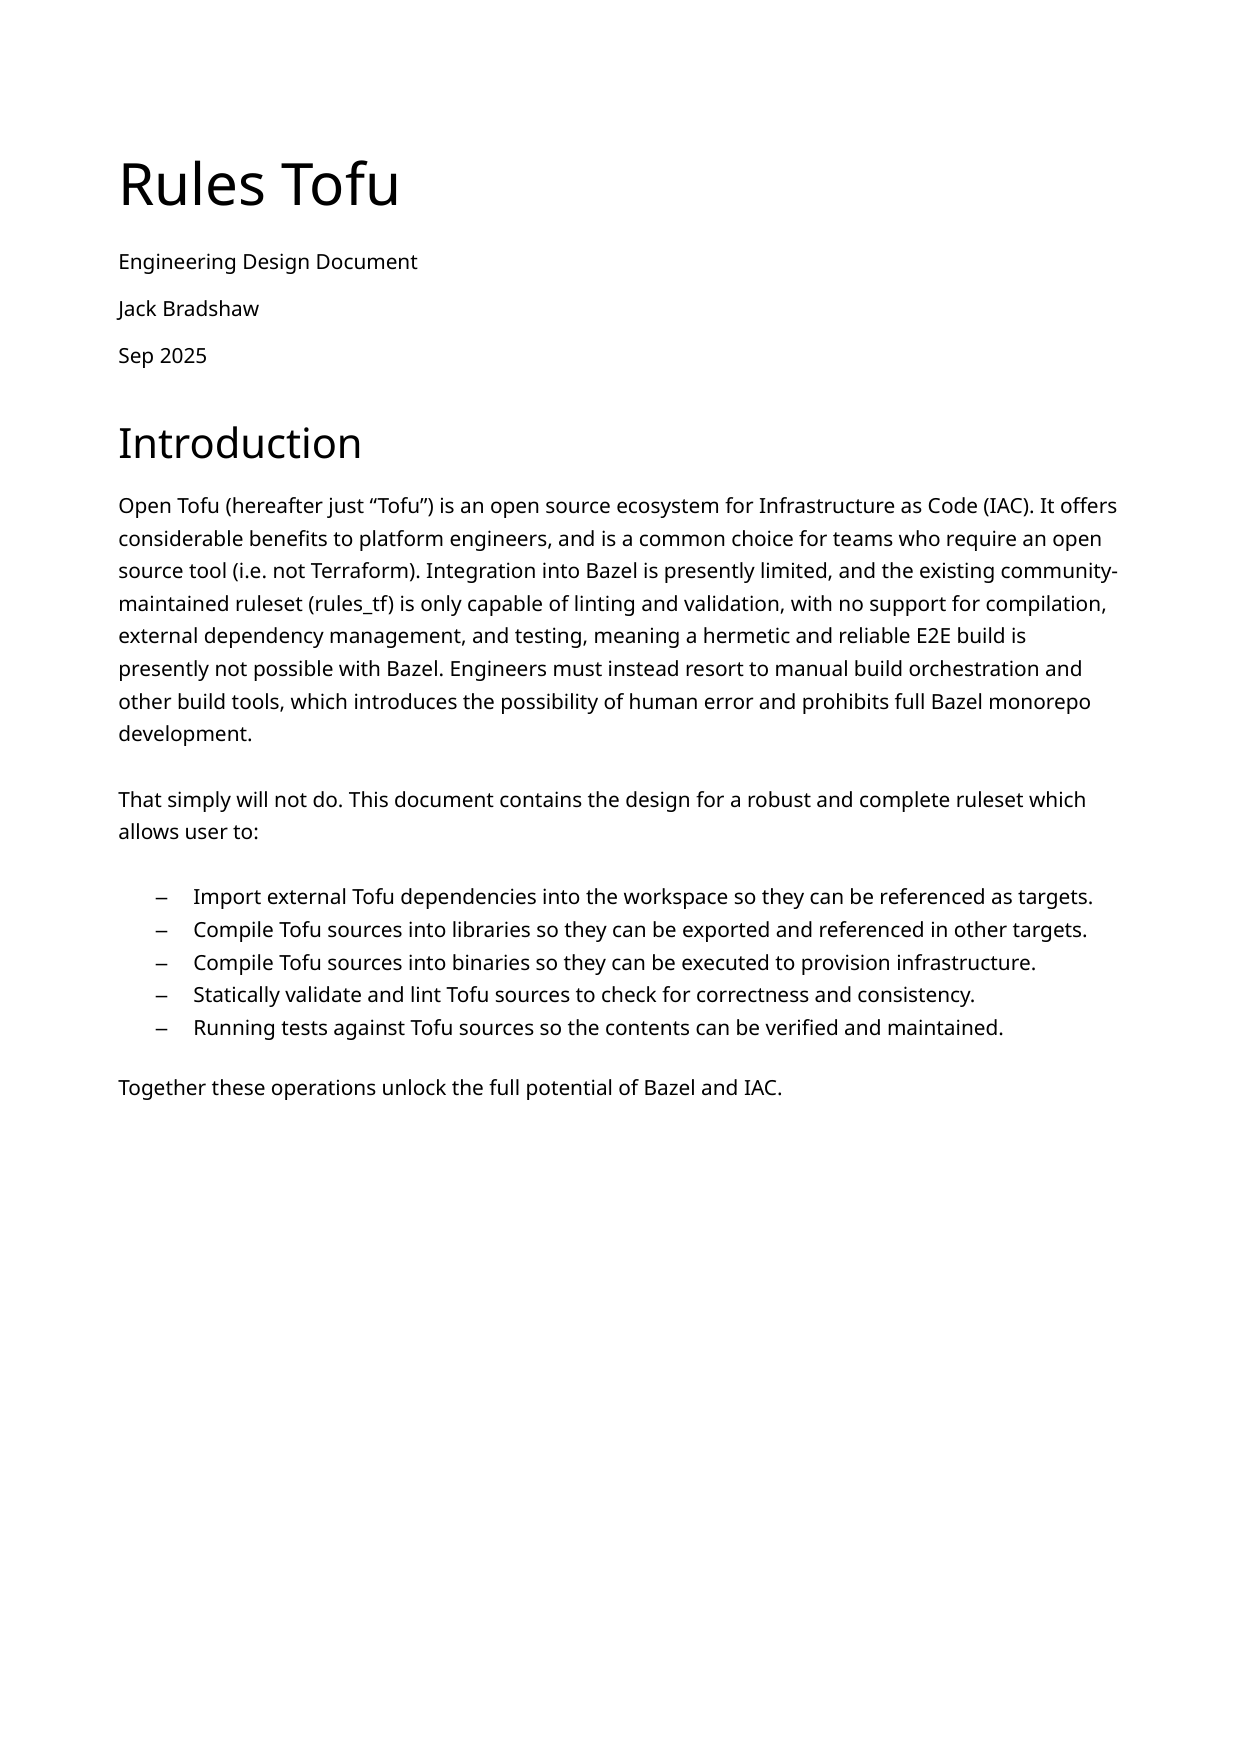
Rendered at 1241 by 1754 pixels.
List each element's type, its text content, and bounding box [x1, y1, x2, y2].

list Import external Tofu dependencies into the workspace so they can be referenced as targets. [156, 882, 1122, 911]
list Compile Tofu sources into libraries so they can be exported and referenced in other targets. [156, 915, 1122, 943]
list Running tests against Tofu sources so the contents can be verified and maintained. [156, 1013, 1122, 1041]
text Engineering Design Document [118, 247, 1122, 275]
subtitle Introduction [118, 413, 1122, 470]
text Sep 2025 [118, 341, 1122, 370]
text Together these operations unlock the full potential of Bazel and IAC. [118, 1073, 1122, 1102]
list Statically validate and lint Tofu sources to check for correctness and consistency. [156, 980, 1122, 1009]
text That simply will not do. This document contains the design for a robust and complete ruleset which allows user to: [118, 785, 1122, 846]
text Open Tofu (hereafter just “Tofu”) is an open source ecosystem for Infrastructure as Code (IAC). It offers considerable benefits to platform engineers, and is a common choice for teams who require an open source tool (i.e. not Terraform). Integration into Bazel is presently limited, and the existing community-maintained ruleset (rules_tf) is only capable of linting and validation, with no support for compilation, external dependency management, and testing, meaning a hermetic and reliable E2E build is presently not possible with Bazel. Engineers must instead resort to manual build orchestration and other build tools, which introduces the possibility of human error and prohibits full Bazel monorepo development. [118, 491, 1122, 748]
title ­Rules Tofu [118, 143, 1122, 223]
list Compile Tofu sources into binaries so they can be executed to provision infrastructure. [156, 948, 1122, 976]
text Jack Bradshaw [118, 294, 1122, 323]
